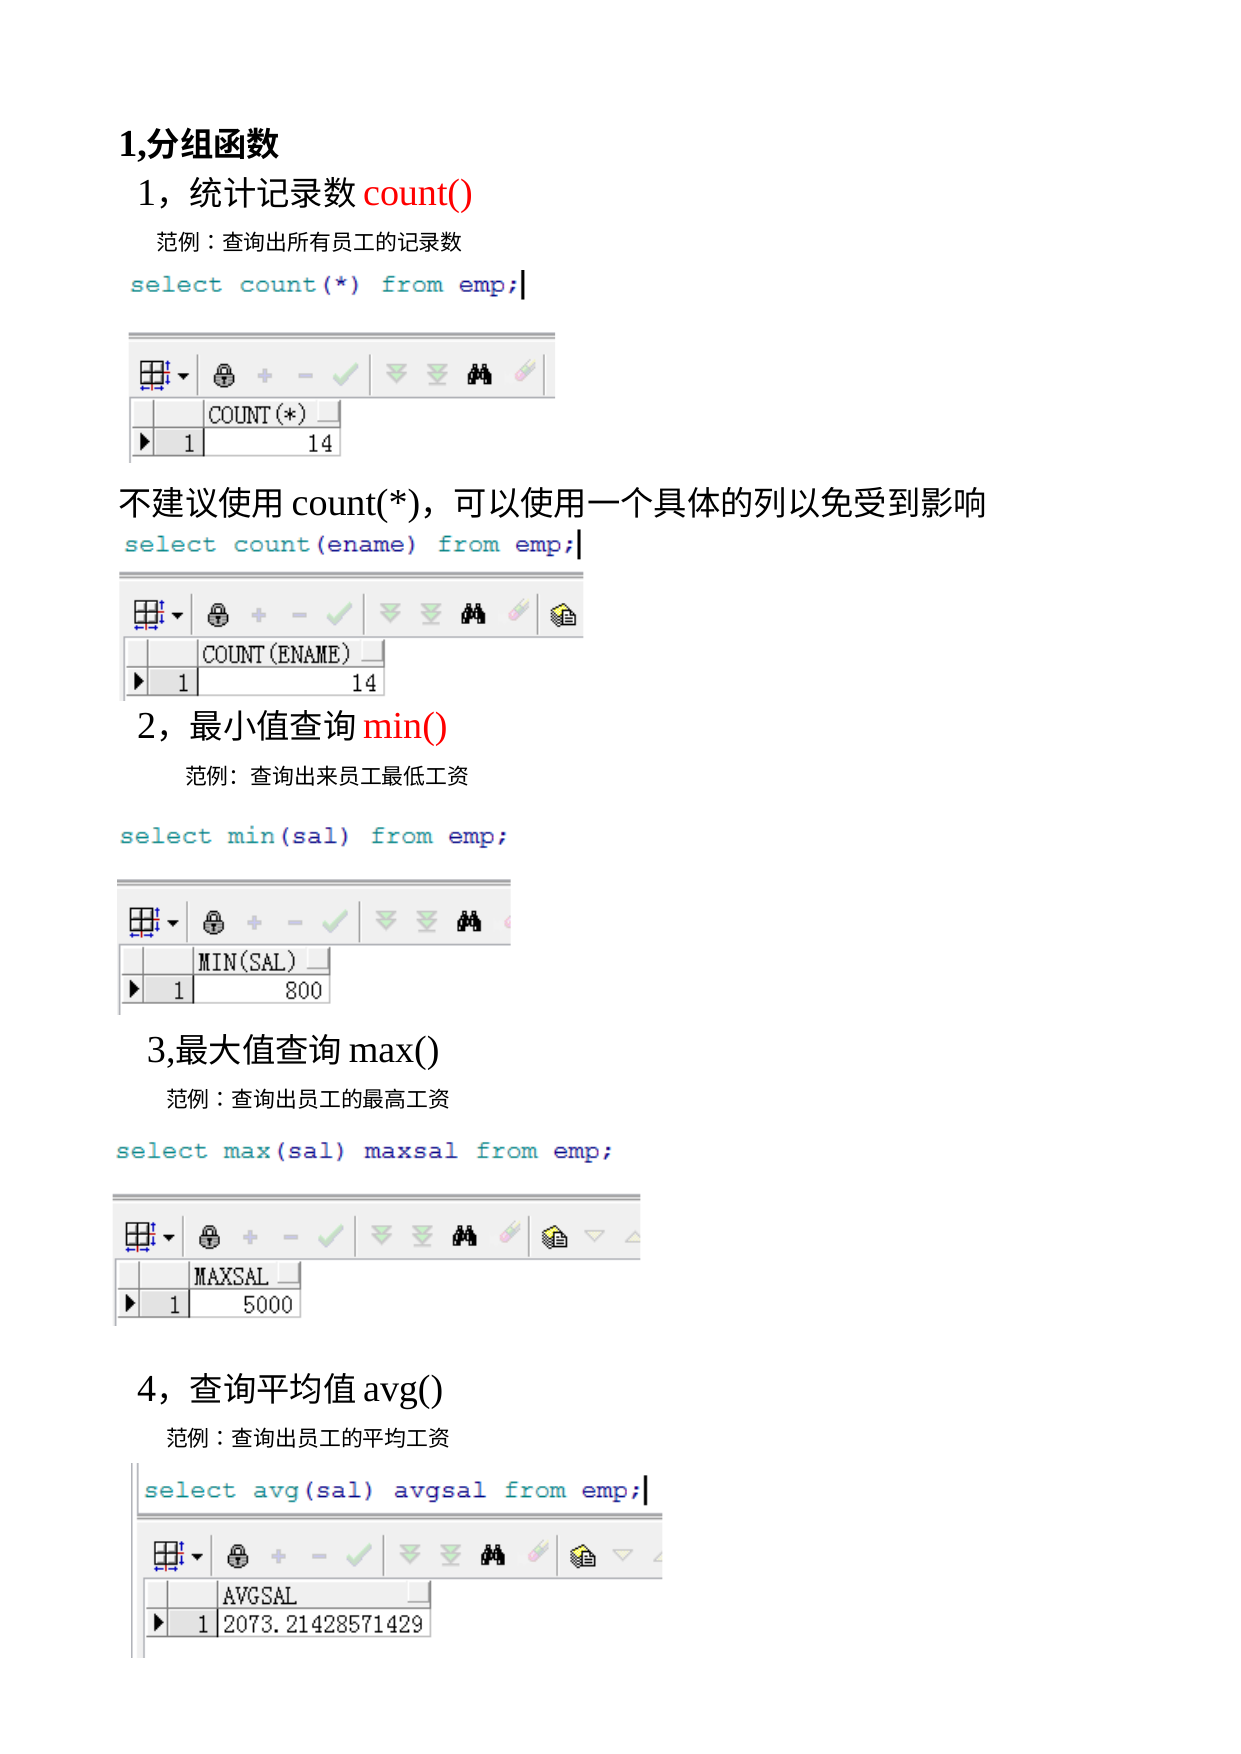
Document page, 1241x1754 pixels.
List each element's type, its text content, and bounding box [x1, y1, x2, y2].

text 不建议使用count(*)，可以使用一个具体的列以免受到影响 [118, 477, 1122, 525]
picture [131, 1463, 663, 1658]
text 4，查询平均值avg() [118, 1363, 1122, 1411]
text 范例：查询出员工的平均工资 [118, 1411, 1122, 1455]
picture [117, 804, 511, 1015]
text 范例：查询出员工的最高工资 [118, 1072, 1122, 1116]
text 1，统计记录数count() [118, 166, 1122, 214]
text 1,分组函数 [118, 118, 1122, 166]
text 2，最小值查询min() [118, 700, 1122, 748]
picture [112, 1130, 641, 1326]
picture [119, 525, 584, 701]
text 范例：查询出所有员工的记录数 [118, 214, 1122, 258]
text 范例：查询出来员工最低工资 [118, 748, 1122, 792]
text 3,最大值查询max() [118, 1023, 1122, 1072]
picture [128, 270, 556, 463]
